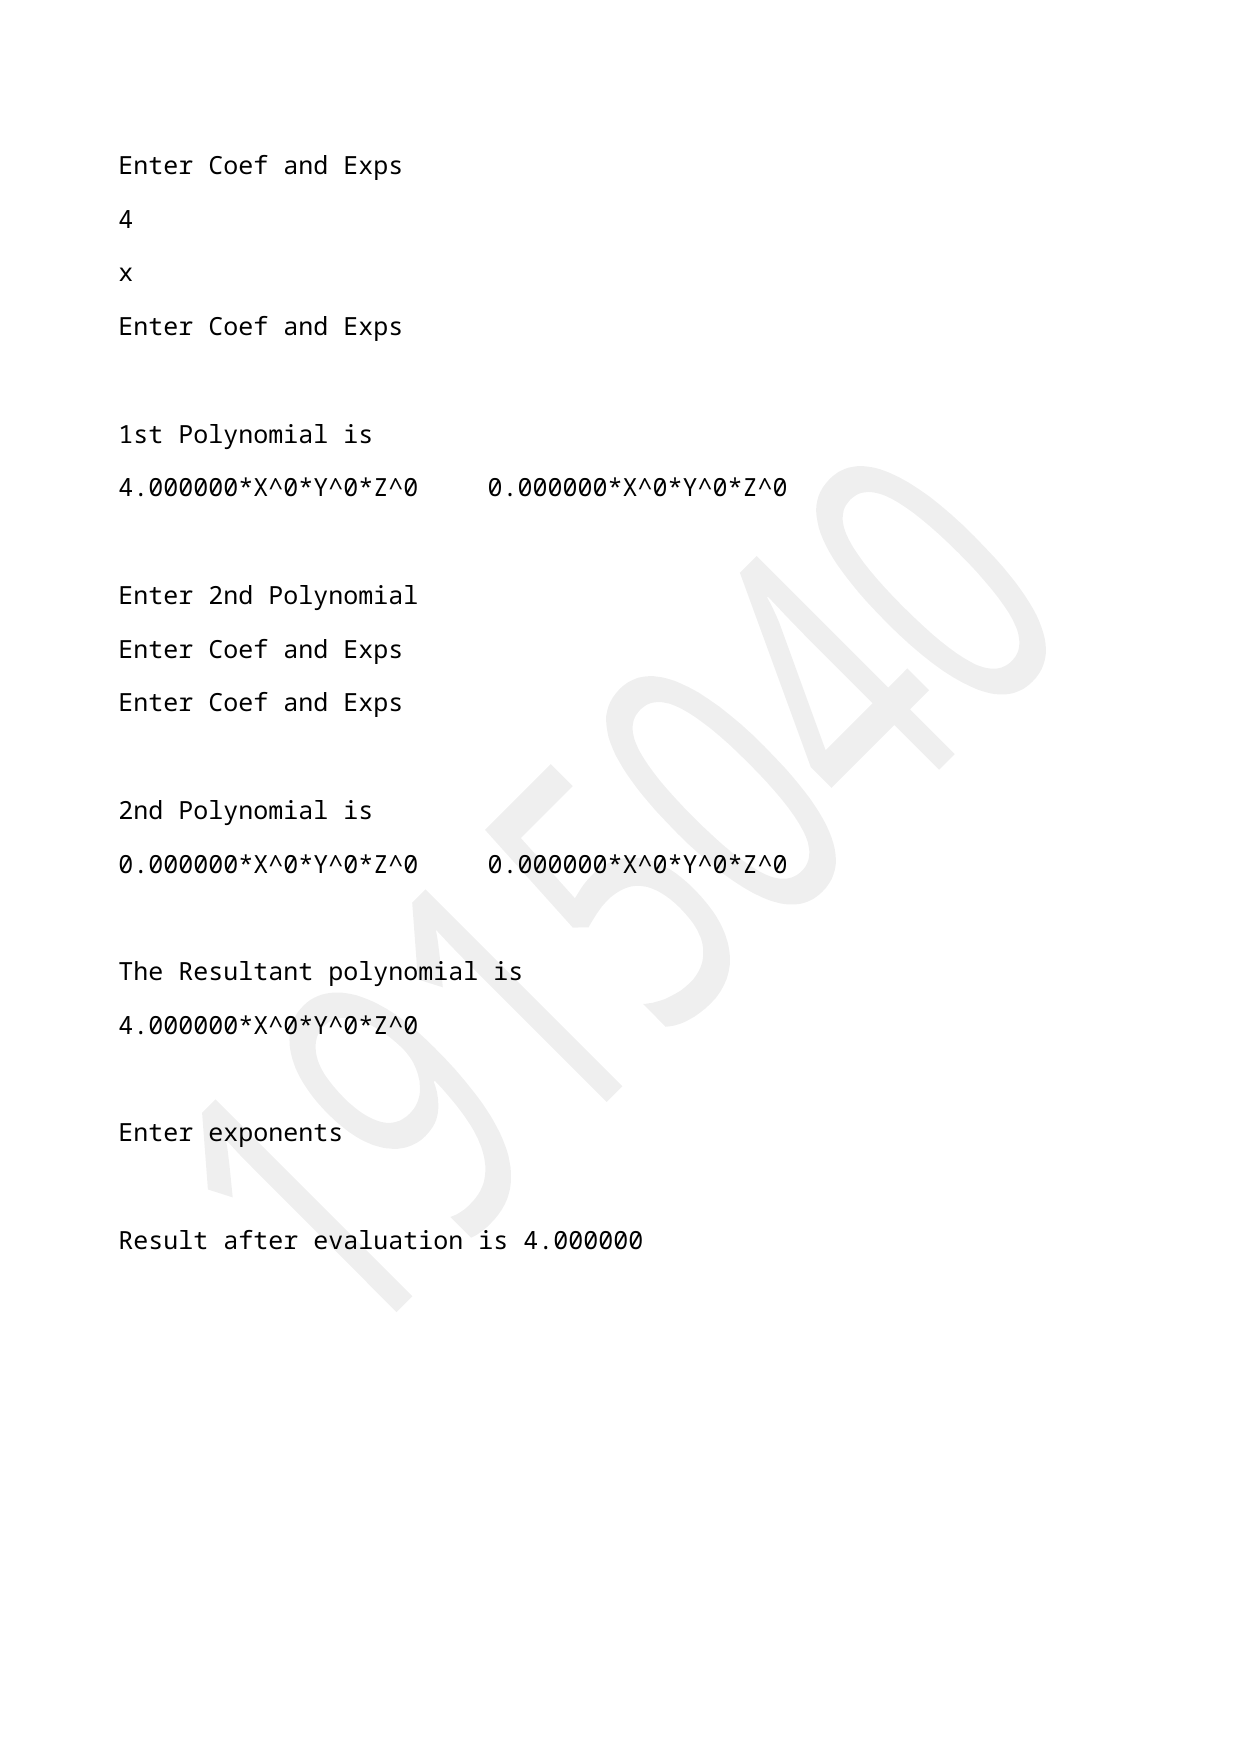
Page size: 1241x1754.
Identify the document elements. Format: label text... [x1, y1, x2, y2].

text Enter Coef and Exps [118, 685, 623, 719]
text 4.000000*X^0*Y^0*Z^0 [387, 1008, 545, 1042]
text 0.000000*X^0*Y^0*Z^0 0.000000*X^0*Y^0*Z^0 [832, 846, 1122, 880]
text The Resultant polynomial is [492, 954, 703, 988]
text 4.000000*X^0*Y^0*Z^0 [546, 1008, 1122, 1042]
text 0.000000*X^0*Y^0*Z^0 0.000000*X^0*Y^0*Z^0 [529, 846, 730, 880]
text [1013, 578, 1122, 612]
text [930, 631, 1019, 665]
text Result after evaluation is 4.000000 [118, 1223, 340, 1257]
text [886, 470, 1122, 504]
text The Resultant polynomial is [440, 954, 491, 988]
text Enter Coef and Exps [118, 631, 773, 665]
text [833, 631, 933, 665]
text [878, 578, 1007, 612]
text Result after evaluation is 4.000000 [341, 1223, 1122, 1257]
text Enter Coef and Exps [118, 148, 1122, 182]
text The Resultant polynomial is [118, 954, 441, 988]
text Enter exponents [233, 1115, 384, 1149]
text [687, 685, 792, 719]
text Enter 2nd Polynomial [118, 578, 753, 612]
text [783, 631, 833, 665]
text [672, 793, 800, 827]
text 4 [118, 201, 1122, 235]
text Enter exponents [118, 1115, 204, 1149]
text 4.000000*X^0*Y^0*Z^0 [118, 1008, 300, 1042]
text Enter exponents [491, 1115, 1122, 1149]
text 1st Polynomial is [118, 416, 1122, 450]
text 0.000000*X^0*Y^0*Z^0 0.000000*X^0*Y^0*Z^0 [726, 846, 809, 878]
text x [118, 255, 1122, 289]
text 4.000000*X^0*Y^0*Z^0 [317, 1018, 394, 1042]
text Enter exponents [404, 1115, 481, 1149]
text [807, 793, 1122, 827]
text Enter Coef and Exps [118, 309, 1122, 343]
text [780, 578, 875, 612]
text [533, 793, 670, 827]
text 0.000000*X^0*Y^0*Z^0 0.000000*X^0*Y^0*Z^0 [118, 846, 529, 880]
text The Resultant polynomial is [723, 954, 1122, 988]
text [635, 703, 696, 719]
text [1043, 631, 1122, 665]
text [803, 685, 871, 719]
text 2nd Polynomial is [118, 793, 520, 827]
text 4.000000*X^0*Y^0*Z^0 0.000000*X^0*Y^0*Z^0 [118, 470, 840, 504]
text [911, 685, 1122, 719]
